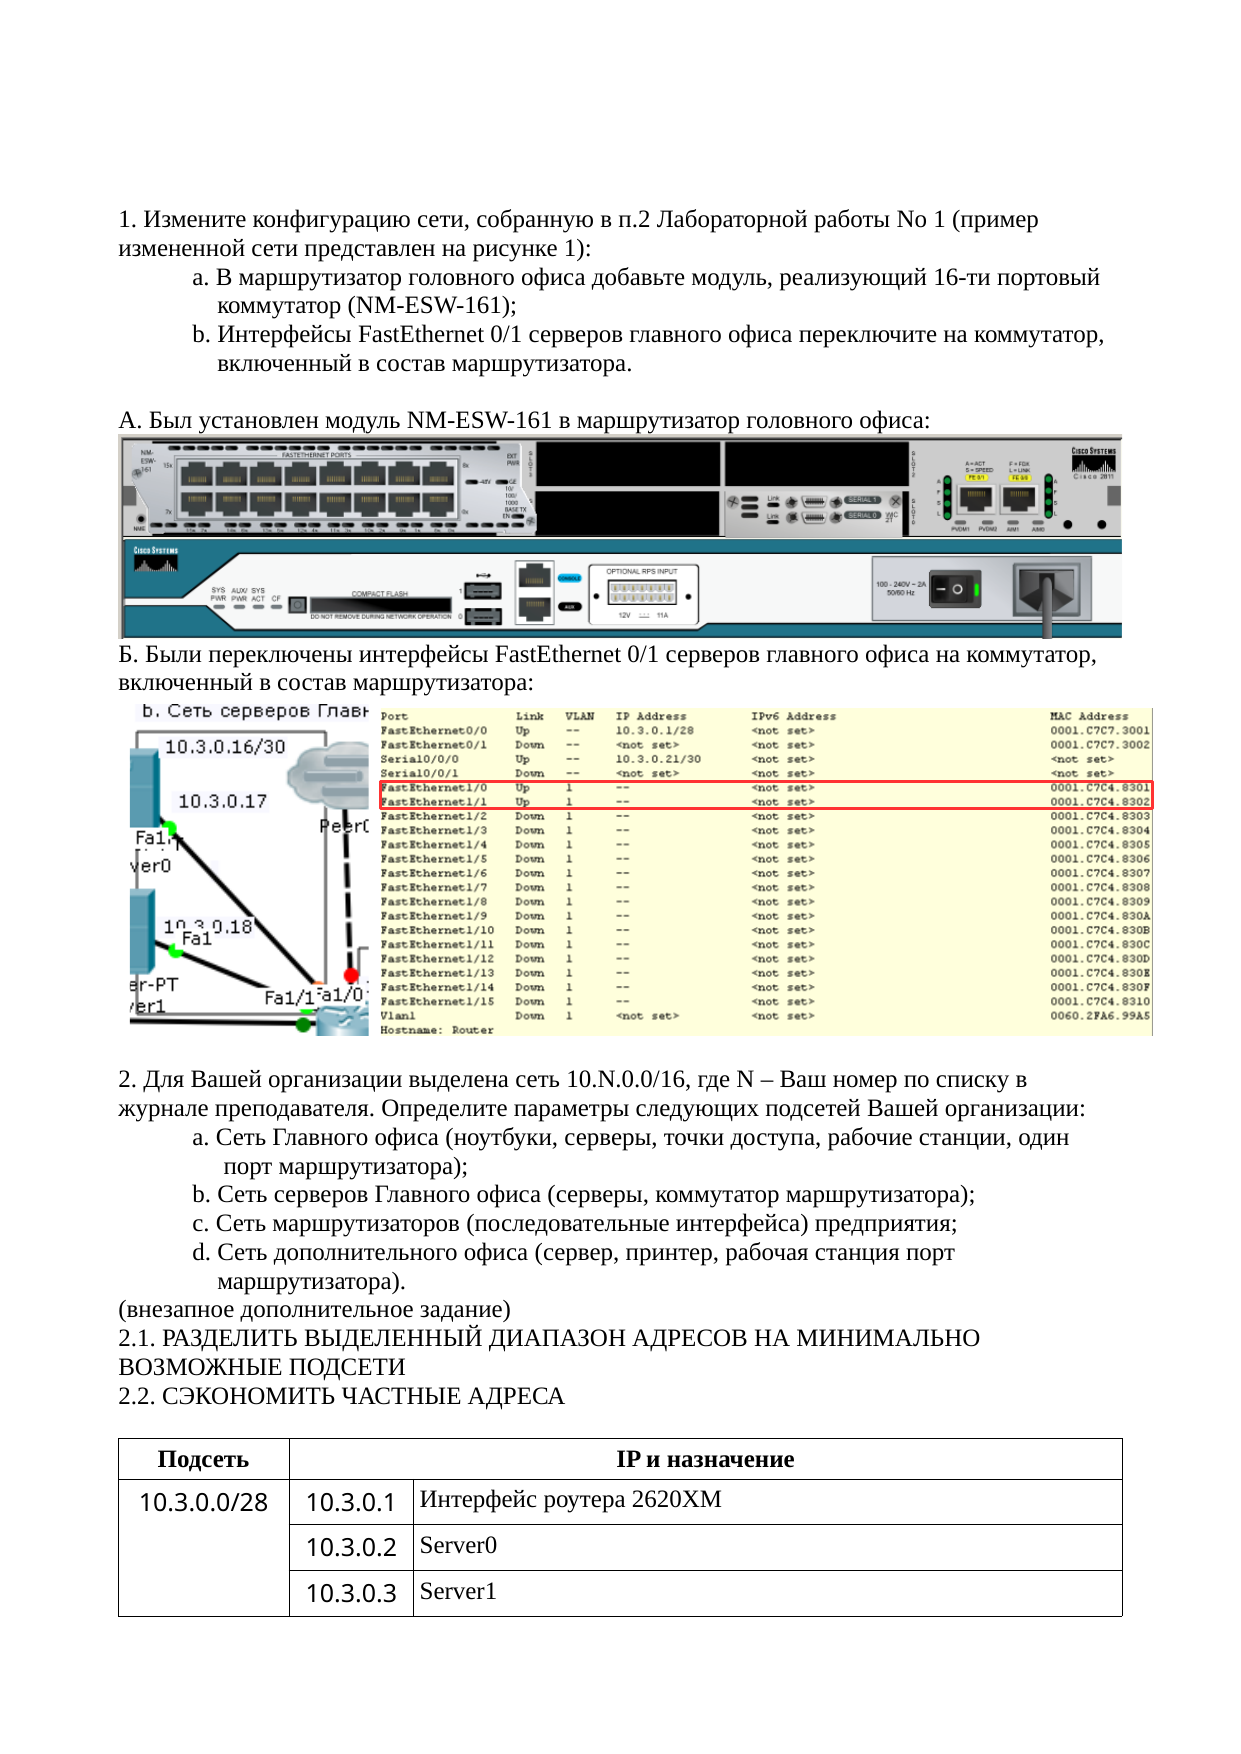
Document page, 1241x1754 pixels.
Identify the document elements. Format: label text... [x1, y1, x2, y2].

text 2. Для Вашей организации выделена сеть 10.N.0.0/16, где N – Ваш номер по списку в журнале преподавателя. Определите параметры следующих подсетей Вашей организации: [118, 1064, 1122, 1122]
table_cell 10.3.0.1 [290, 1480, 413, 1524]
text 2.2. СЭКОНОМИТЬ ЧАСТНЫЕ АДРЕСА [118, 1381, 1122, 1409]
text b. Интерфейсы FastEthernet 0/1 серверов главного офиса переключите на коммутатор, [118, 319, 1122, 348]
text a. Сеть Главного офиса (ноутбуки, серверы, точки доступа, рабочие станции, один порт маршрутизатора); [118, 1122, 1122, 1179]
table_cell Server0 [414, 1525, 1122, 1570]
text (внезапное дополнительное задание) [118, 1294, 1122, 1323]
picture [118, 434, 1123, 639]
text коммутатор (NM-ESW-161); [118, 291, 1122, 319]
picture [380, 708, 1153, 780]
table_cell 10.3.0.0/28 [119, 1480, 289, 1616]
table_cell Интерфейс роутера 2620XM [414, 1480, 1122, 1524]
table_cell 10.3.0.3 [290, 1571, 413, 1616]
text b. Сеть серверов Главного офиса (серверы, коммутатор маршрутизатора); [118, 1179, 1122, 1208]
text d. Сеть дополнительного офиса (сервер, принтер, рабочая станция порт маршрутизатора). [118, 1237, 1122, 1294]
text 1. Измените конфигурацию сети, собранную в п.2 Лабораторной работы No 1 (пример [118, 204, 1122, 233]
text А. Был установлен модуль NM-ESW-161 в маршрутизатор головного офиса: [118, 406, 1122, 434]
text измененной сети представлен на рисунке 1): [118, 233, 1122, 262]
table_header IP и назначение [290, 1439, 1122, 1479]
table_header Подсеть [119, 1439, 289, 1479]
text Б. Были переключены интерфейсы FastEthernet 0/1 серверов главного офиса на коммутатор, включенный в состав маршрутизатора: [118, 639, 1122, 696]
text включенный в состав маршрутизатора. [118, 348, 1122, 377]
table_cell 10.3.0.2 [290, 1525, 413, 1570]
text c. Сеть маршрутизаторов (последовательные интерфейса) предприятия; [118, 1208, 1122, 1237]
picture [129, 704, 369, 1036]
picture [382, 783, 1151, 807]
text 2.1. РАЗДЕЛИТЬ ВЫДЕЛЕННЫЙ ДИАПАЗОН АДРЕСОВ НА МИНИМАЛЬНО ВОЗМОЖНЫЕ ПОДСЕТИ [118, 1323, 1122, 1381]
table_cell Server1 [414, 1571, 1122, 1616]
text a. В маршрутизатор головного офиса добавьте модуль, реализующий 16-ти портовый [118, 262, 1122, 291]
picture [380, 810, 1153, 1036]
